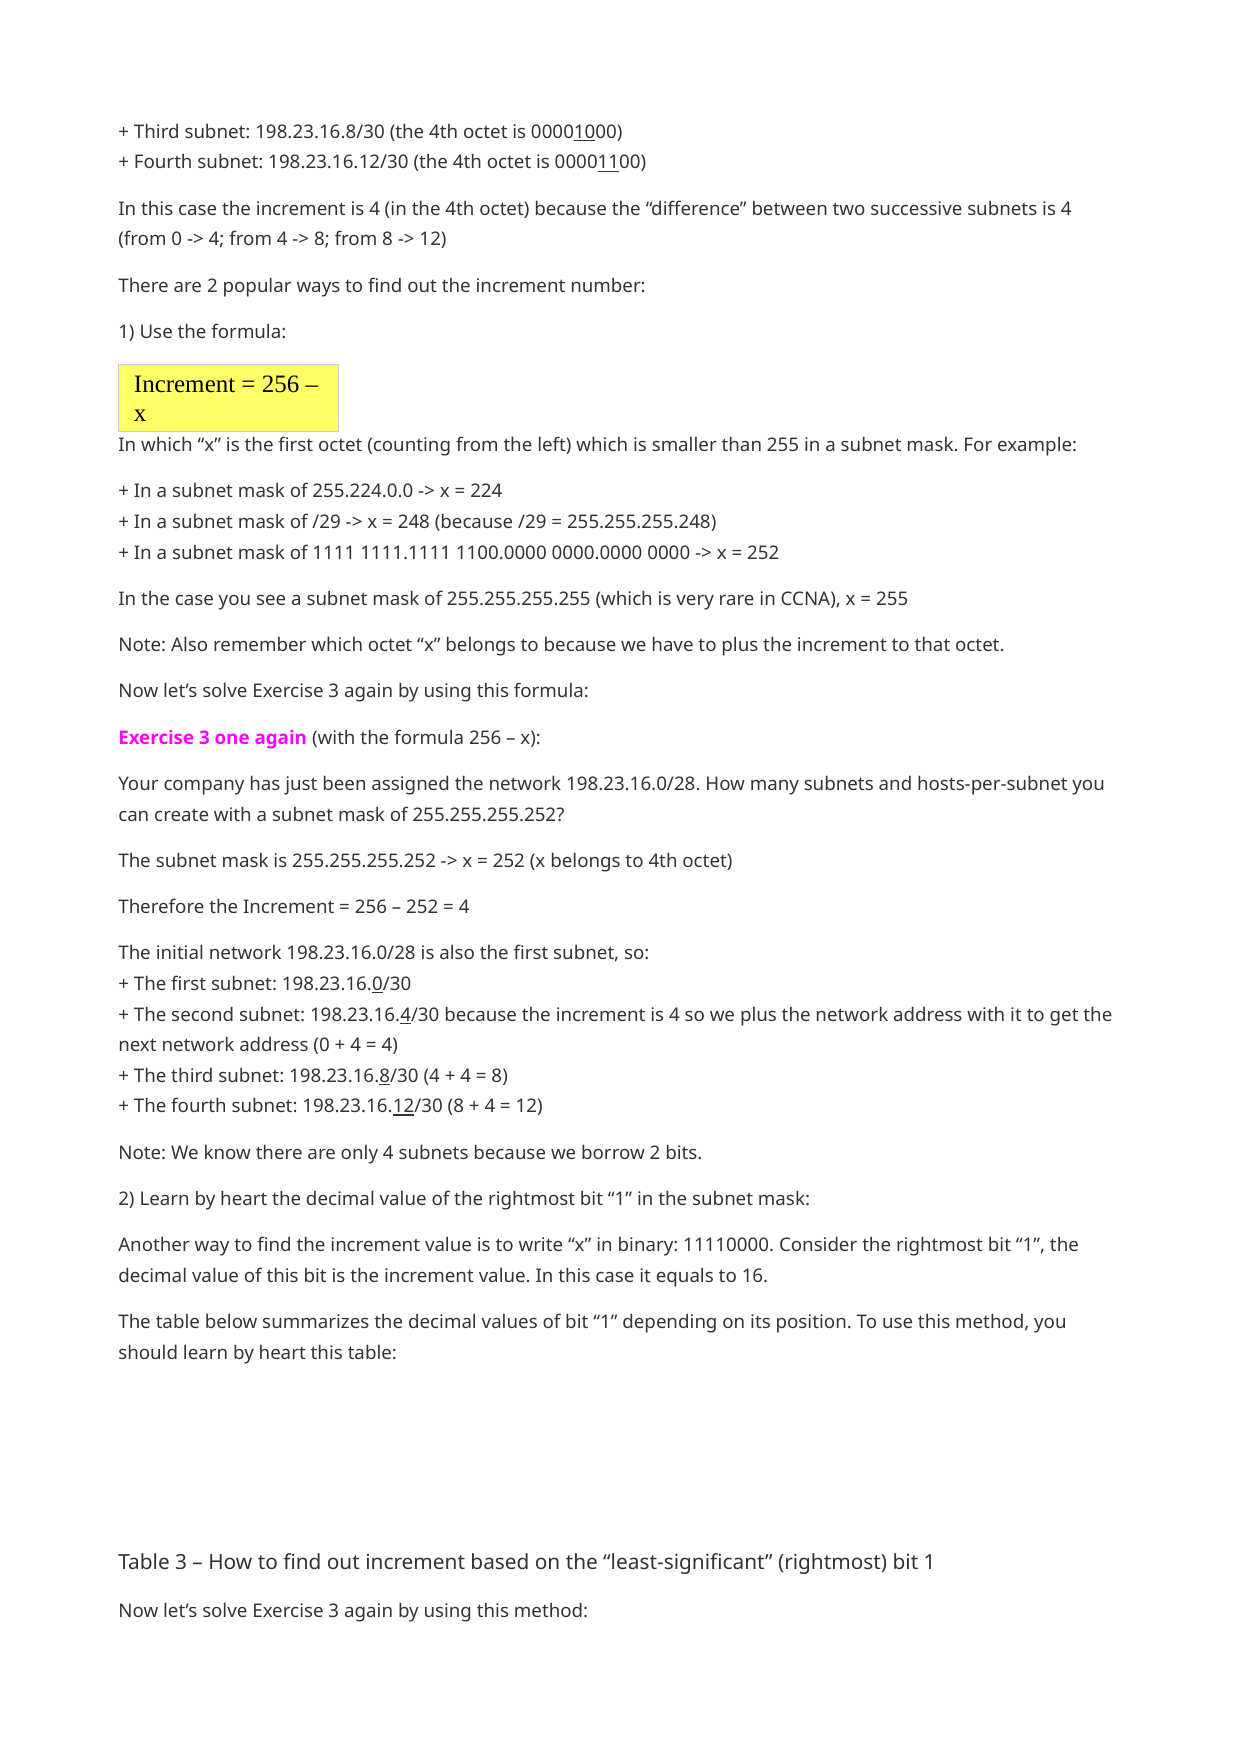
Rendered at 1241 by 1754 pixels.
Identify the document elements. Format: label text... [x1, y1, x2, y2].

text In this case the increment is 4 (in the 4th octet) because the “difference” between two successive subnets is 4 (from 0 -> 4; from 4 -> 8; from 8 -> 12) [118, 195, 1122, 251]
text Now let’s solve Exercise 3 again by using this formula: [118, 678, 1122, 703]
text Therefore the Increment = 256 – 252 = 4 [118, 893, 1122, 919]
text In which “x” is the first octet (counting from the left) which is smaller than 255 in a subnet mask. For example: [118, 431, 1122, 457]
text Your company has just been assigned the network 198.23.16.0/28. How many subnets and hosts-per-subnet you can create with a subnet mask of 255.255.255.252? [118, 770, 1122, 826]
text Another way to find the increment value is to write “x” in binary: 11110000. Consider the rightmost bit “1”, the decimal value of this bit is the increment value. In this case it equals to 16. [118, 1231, 1122, 1288]
text Exercise 3 one again (with the formula 256 – x): [118, 724, 1122, 749]
table_header Increment = 256 – x [119, 365, 338, 431]
text + In a subnet mask of 255.224.0.0 -> x = 224 + In a subnet mask of /29 -> x = 248 (because /29 = 255.255.255.248) + In a subnet mask of 1111 1111.1111 1100.0000 0000.0000 0000 -> x = 252 [118, 478, 1122, 564]
text + Third subnet: 198.23.16.8/30 (the 4th octet is 00001000) + Fourth subnet: 198.23.16.12/30 (the 4th octet is 00001100) [118, 118, 1122, 174]
text The initial network 198.23.16.0/28 is also the first subnet, so: + The first subnet: 198.23.16.0/30 + The second subnet: 198.23.16.4/30 because the increment is 4 so we plus the network address with it to get the next network address (0 + 4 = 4) + The third subnet: 198.23.16.8/30 (4 + 4 = 8) + The fourth subnet: 198.23.16.12/30 (8 + 4 = 12) [118, 939, 1122, 1118]
text Now let’s solve Exercise 3 again by using this method: [118, 1597, 1122, 1622]
text Table 3 – How to find out increment based on the “least-significant” (rightmost) bit 1 [118, 1547, 1122, 1576]
text 1) Use the formula: [118, 318, 1122, 344]
text Note: Also remember which octet “x” belongs to because we have to plus the increment to that octet. [118, 631, 1122, 657]
text The subnet mask is 255.255.255.252 -> x = 252 (x belongs to 4th octet) [118, 847, 1122, 873]
text The table below summarizes the decimal values of bit “1” depending on its position. To use this method, you should learn by heart this table: [118, 1308, 1122, 1364]
text Note: We know there are only 4 subnets because we borrow 2 bits. [118, 1139, 1122, 1164]
text 2) Learn by heart the decimal value of the rightmost bit “1” in the subnet mask: [118, 1185, 1122, 1211]
text In the case you see a subnet mask of 255.255.255.255 (which is very rare in CCNA), x = 255 [118, 585, 1122, 611]
text There are 2 popular ways to find out the increment number: [118, 272, 1122, 297]
